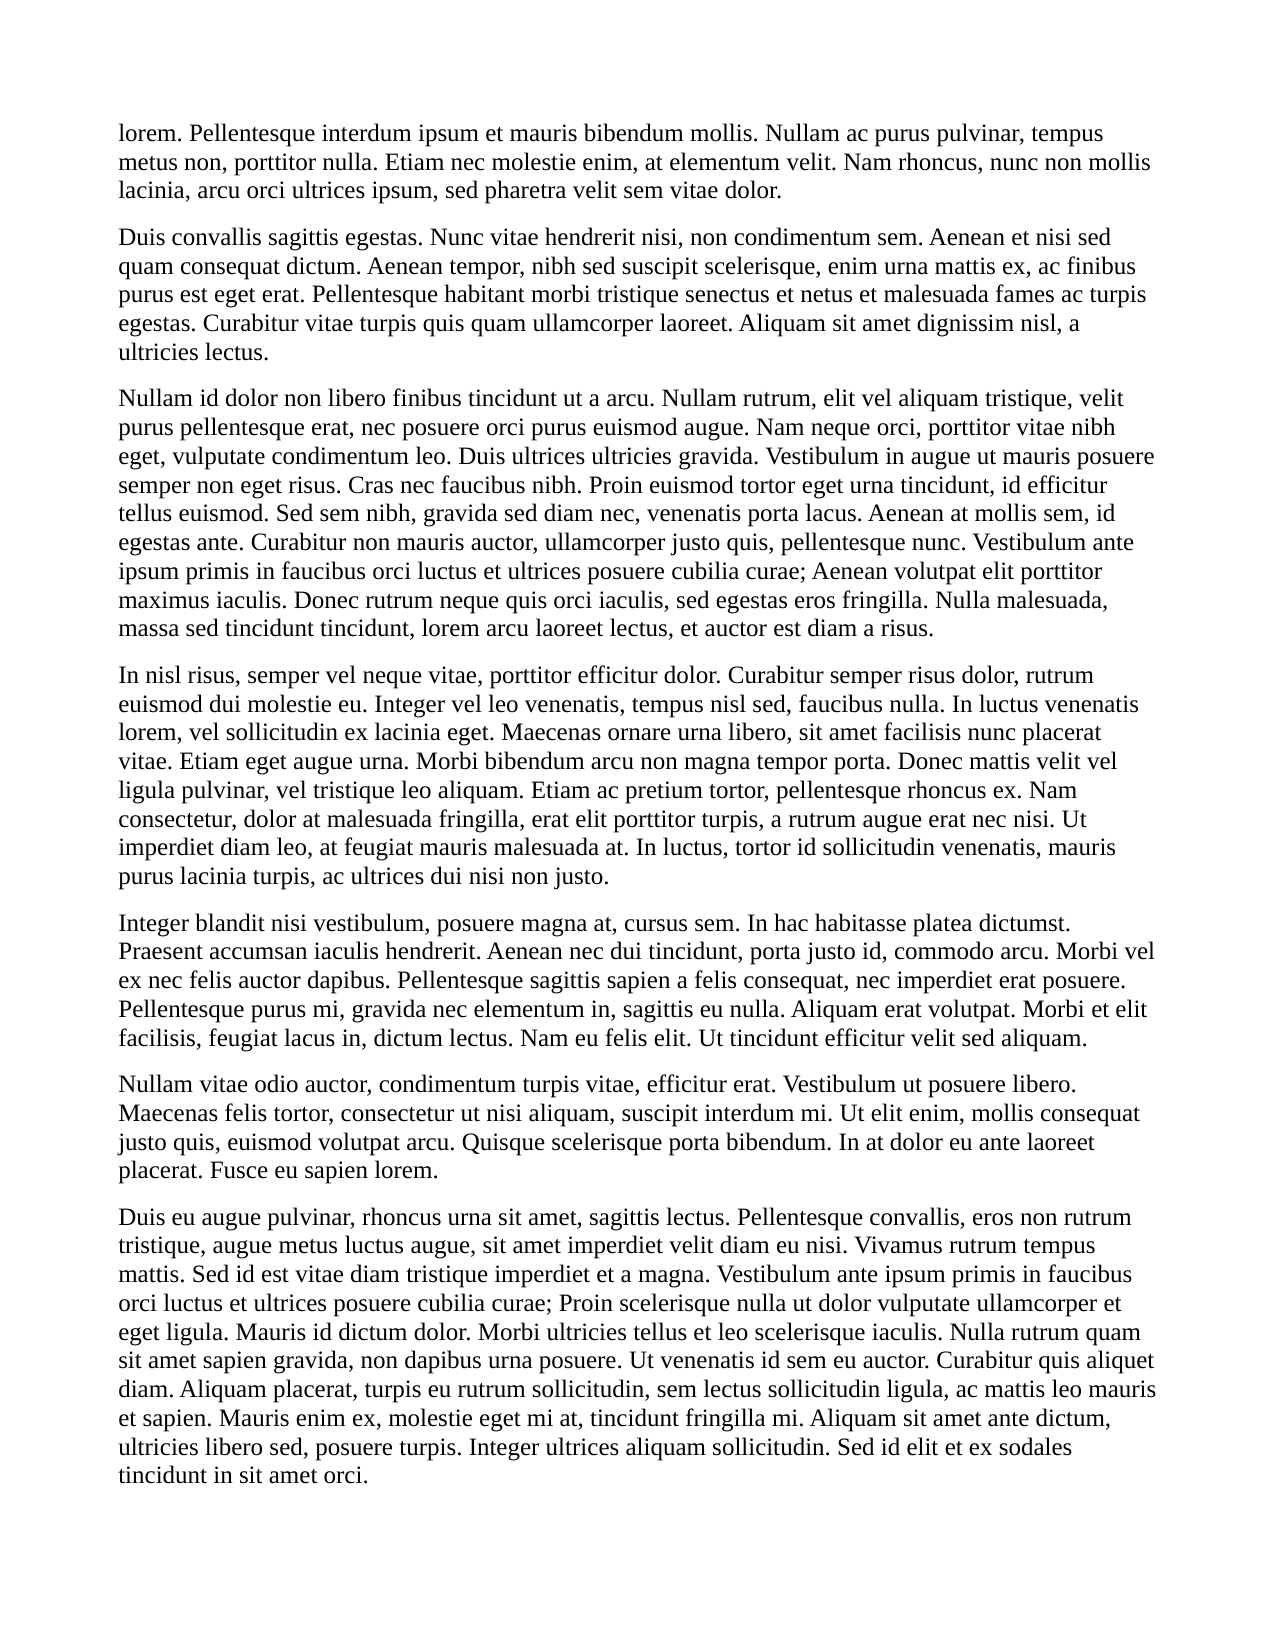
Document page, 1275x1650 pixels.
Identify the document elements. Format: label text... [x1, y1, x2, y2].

text Duis eu augue pulvinar, rhoncus urna sit amet, sagittis lectus. Pellentesque convallis, eros non rutrum tristique, augue metus luctus augue, sit amet imperdiet velit diam eu nisi. Vivamus rutrum tempus mattis. Sed id est vitae diam tristique imperdiet et a magna. Vestibulum ante ipsum primis in faucibus orci luctus et ultrices posuere cubilia curae; Proin scelerisque nulla ut dolor vulputate ullamcorper et eget ligula. Mauris id dictum dolor. Morbi ultricies tellus et leo scelerisque iaculis. Nulla rutrum quam sit amet sapien gravida, non dapibus urna posuere. Ut venenatis id sem eu auctor. Curabitur quis aliquet diam. Aliquam placerat, turpis eu rutrum sollicitudin, sem lectus sollicitudin ligula, ac mattis leo mauris et sapien. Mauris enim ex, molestie eget mi at, tincidunt fringilla mi. Aliquam sit amet ante dictum, ultricies libero sed, posuere turpis. Integer ultrices aliquam sollicitudin. Sed id elit et ex sodales tincidunt in sit amet orci. [118, 1202, 1157, 1489]
text lorem. Pellentesque interdum ipsum et mauris bibendum mollis. Nullam ac purus pulvinar, tempus metus non, porttitor nulla. Etiam nec molestie enim, at elementum velit. Nam rhoncus, nunc non mollis lacinia, arcu orci ultrices ipsum, sed pharetra velit sem vitae dolor. [118, 118, 1157, 204]
text In nisl risus, semper vel neque vitae, porttitor efficitur dolor. Curabitur semper risus dolor, rutrum euismod dui molestie eu. Integer vel leo venenatis, tempus nisl sed, faucibus nulla. In luctus venenatis lorem, vel sollicitudin ex lacinia eget. Maecenas ornare urna libero, sit amet facilisis nunc placerat vitae. Etiam eget augue urna. Morbi bibendum arcu non magna tempor porta. Donec mattis velit vel ligula pulvinar, vel tristique leo aliquam. Etiam ac pretium tortor, pellentesque rhoncus ex. Nam consectetur, dolor at malesuada fringilla, erat elit porttitor turpis, a rutrum augue erat nec nisi. Ut imperdiet diam leo, at feugiat mauris malesuada at. In luctus, tortor id sollicitudin venenatis, mauris purus lacinia turpis, ac ultrices dui nisi non justo. [118, 660, 1157, 890]
text Nullam vitae odio auctor, condimentum turpis vitae, efficitur erat. Vestibulum ut posuere libero. Maecenas felis tortor, consectetur ut nisi aliquam, suscipit interdum mi. Ut elit enim, mollis consequat justo quis, euismod volutpat arcu. Quisque scelerisque porta bibendum. In at dolor eu ante laoreet placerat. Fusce eu sapien lorem. [118, 1069, 1157, 1184]
text Nullam id dolor non libero finibus tincidunt ut a arcu. Nullam rutrum, elit vel aliquam tristique, velit purus pellentesque erat, nec posuere orci purus euismod augue. Nam neque orci, porttitor vitae nibh eget, vulputate condimentum leo. Duis ultrices ultricies gravida. Vestibulum in augue ut mauris posuere semper non eget risus. Cras nec faucibus nibh. Proin euismod tortor eget urna tincidunt, id efficitur tellus euismod. Sed sem nibh, gravida sed diam nec, venenatis porta lacus. Aenean at mollis sem, id egestas ante. Curabitur non mauris auctor, ullamcorper justo quis, pellentesque nunc. Vestibulum ante ipsum primis in faucibus orci luctus et ultrices posuere cubilia curae; Aenean volutpat elit porttitor maximus iaculis. Donec rutrum neque quis orci iaculis, sed egestas eros fringilla. Nulla malesuada, massa sed tincidunt tincidunt, lorem arcu laoreet lectus, et auctor est diam a risus. [118, 383, 1157, 642]
text Duis convallis sagittis egestas. Nunc vitae hendrerit nisi, non condimentum sem. Aenean et nisi sed quam consequat dictum. Aenean tempor, nibh sed suscipit scelerisque, enim urna mattis ex, ac finibus purus est eget erat. Pellentesque habitant morbi tristique senectus et netus et malesuada fames ac turpis egestas. Curabitur vitae turpis quis quam ullamcorper laoreet. Aliquam sit amet dignissim nisl, a ultricies lectus. [118, 222, 1157, 366]
text Integer blandit nisi vestibulum, posuere magna at, cursus sem. In hac habitasse platea dictumst. Praesent accumsan iaculis hendrerit. Aenean nec dui tincidunt, porta justo id, commodo arcu. Morbi vel ex nec felis auctor dapibus. Pellentesque sagittis sapien a felis consequat, nec imperdiet erat posuere. Pellentesque purus mi, gravida nec elementum in, sagittis eu nulla. Aliquam erat volutpat. Morbi et elit facilisis, feugiat lacus in, dictum lectus. Nam eu felis elit. Ut tincidunt efficitur velit sed aliquam. [118, 908, 1157, 1051]
